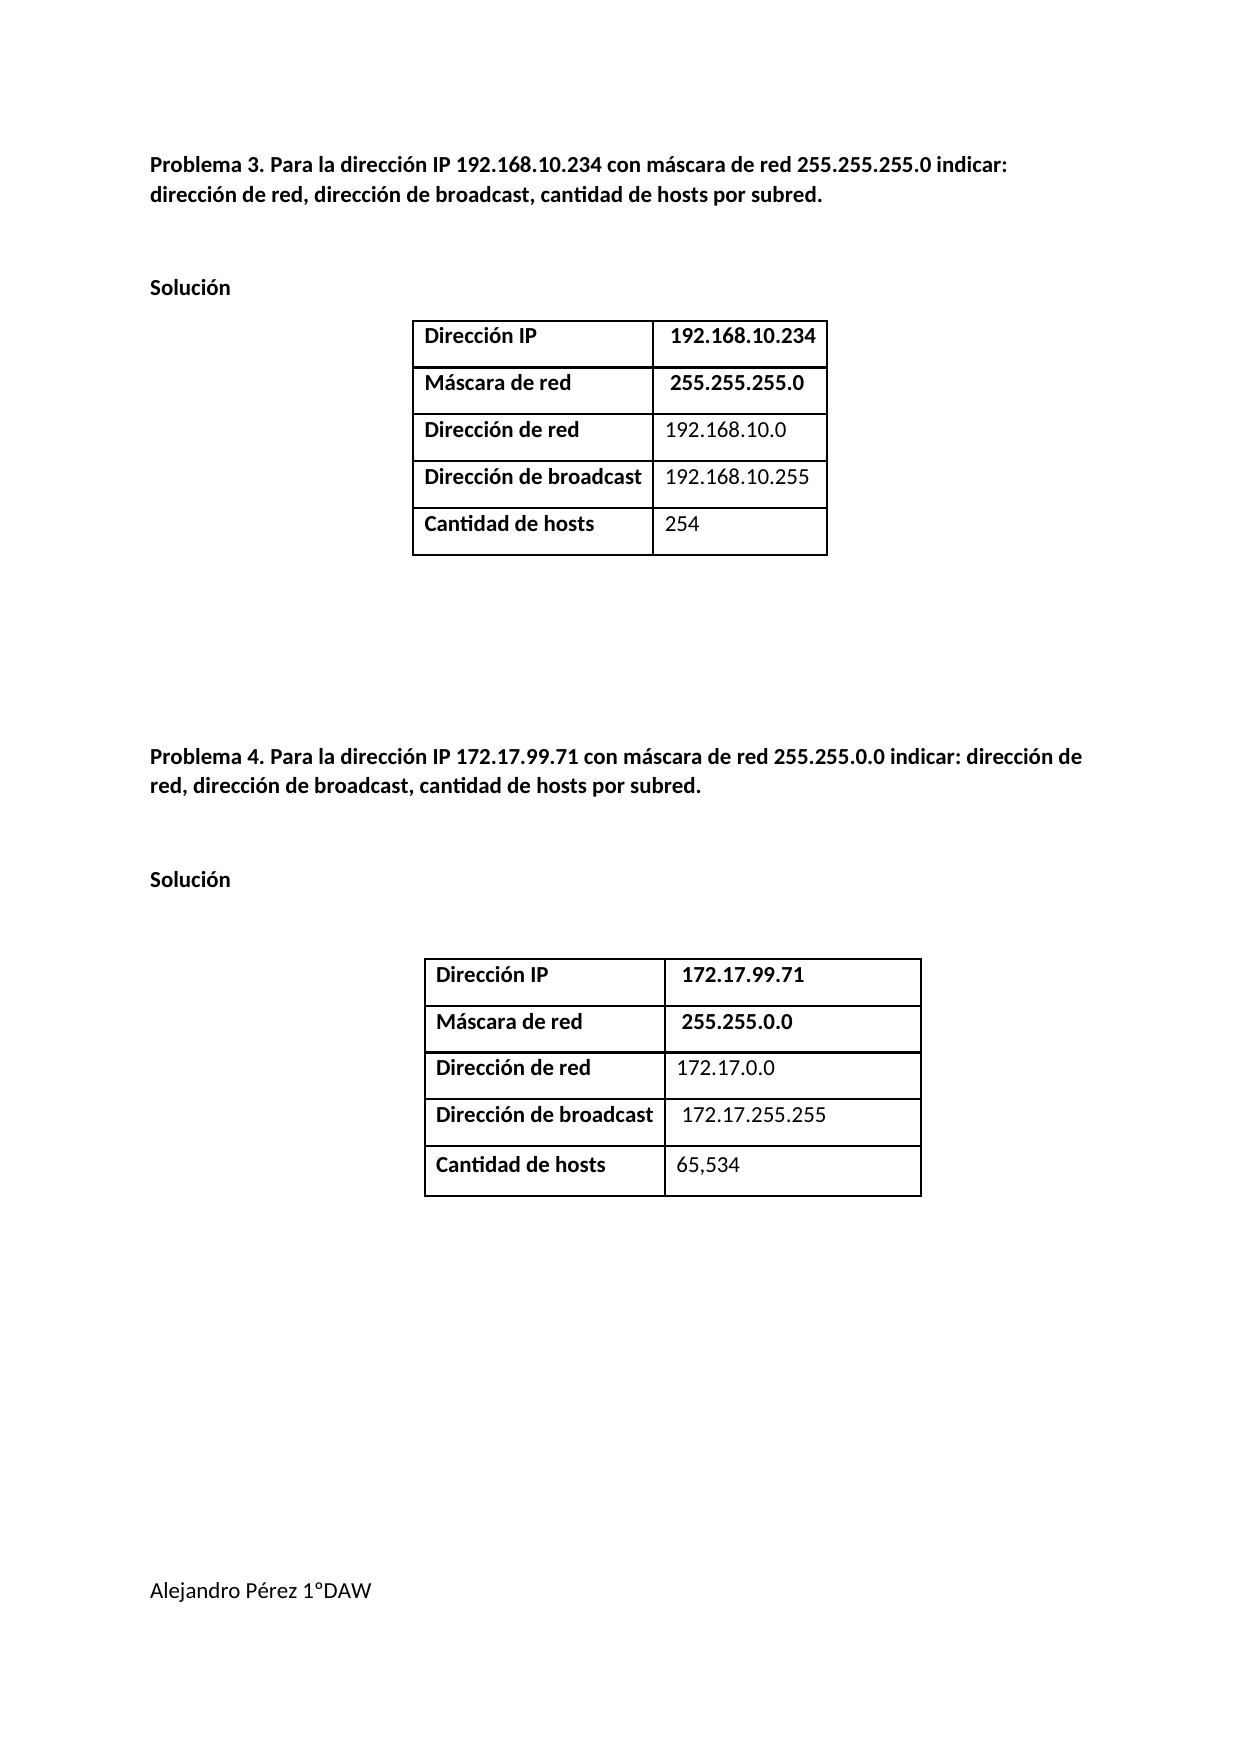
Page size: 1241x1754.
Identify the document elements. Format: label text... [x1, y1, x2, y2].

text Solución [150, 865, 1090, 893]
table_cell Dirección de broadcast [426, 1100, 664, 1145]
table_cell 65,534 [666, 1147, 920, 1195]
table_cell 255.255.0.0 [666, 1007, 920, 1051]
table_cell Cantidad de hosts [414, 509, 652, 553]
table_header 172.17.99.71 [666, 960, 920, 1005]
table_cell Dirección de red [414, 415, 652, 460]
table_cell 254 [654, 509, 826, 553]
table_cell Dirección de red [426, 1054, 664, 1098]
table_cell 172.17.0.0 [666, 1054, 920, 1098]
text Problema 4. Para la dirección IP 172.17.99.71 con máscara de red 255.255.0.0 indicar: dirección de red, dirección de broadcast, cantidad de hosts por subred. [150, 742, 1090, 800]
table_cell 172.17.255.255 [666, 1100, 920, 1145]
table_cell 192.168.10.255 [654, 462, 826, 507]
table_cell Cantidad de hosts [426, 1147, 664, 1195]
table_header Dirección IP [426, 960, 664, 1005]
table_cell Máscara de red [414, 369, 652, 413]
text Solución [150, 273, 1090, 301]
table_header 192.168.10.234 [654, 322, 826, 366]
table_cell 255.255.255.0 [654, 369, 826, 413]
table_cell 192.168.10.0 [654, 415, 826, 460]
text Problema 3. Para la dirección IP 192.168.10.234 con máscara de red 255.255.255.0 indicar: dirección de red, dirección de broadcast, cantidad de hosts por subred. [150, 150, 1090, 208]
table_header Dirección IP [414, 322, 652, 366]
table_cell Máscara de red [426, 1007, 664, 1051]
table_cell Dirección de broadcast [414, 462, 652, 507]
